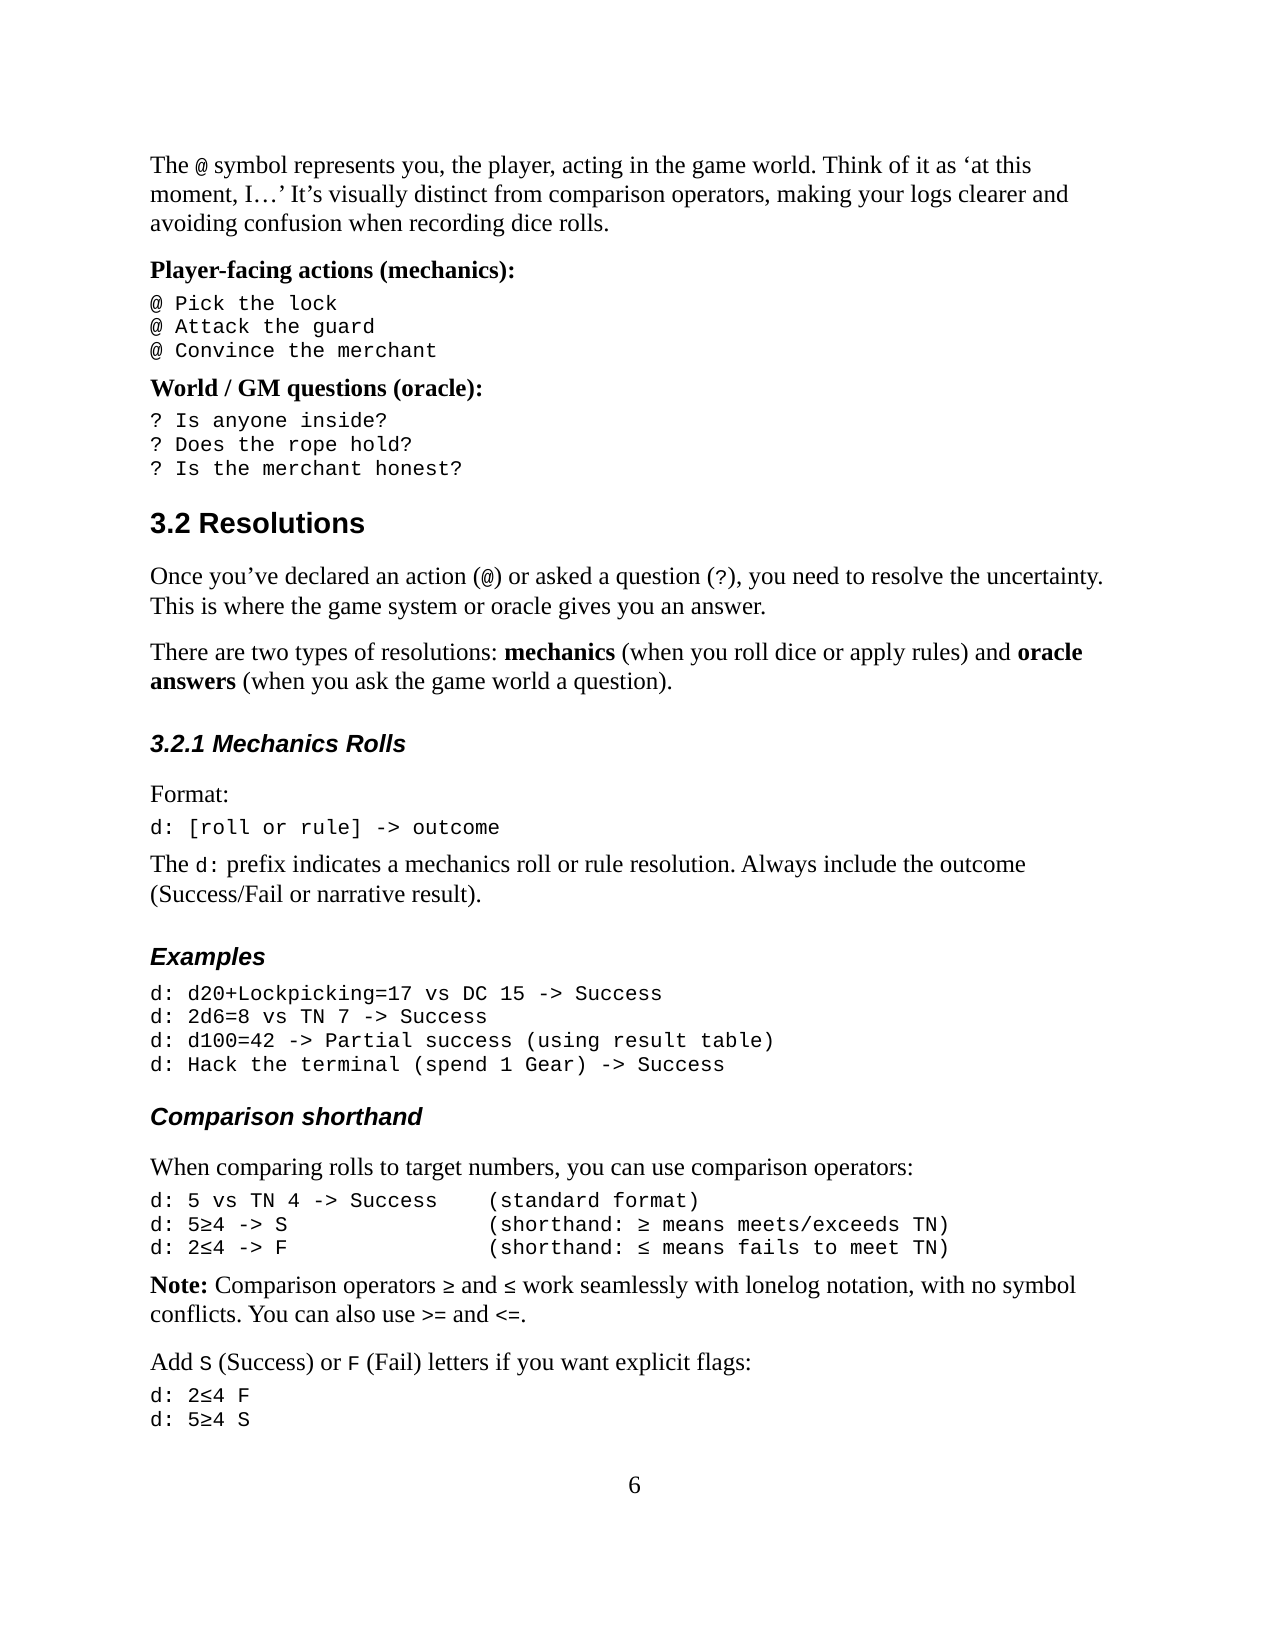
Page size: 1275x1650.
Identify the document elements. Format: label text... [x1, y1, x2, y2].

text World / GM questions (oracle): [150, 373, 1125, 401]
text When comparing rolls to target numbers, you can use comparison operators: [150, 1152, 1125, 1181]
text The @ symbol represents you, the player, acting in the game world. Think of it as ‘at this moment, I…’ It’s visually distinct from comparison operators, making your logs clearer and avoiding confusion when recording dice rolls. [150, 150, 1125, 237]
text d: 5≥4 S [150, 1409, 1125, 1433]
text @ Convince the merchant [150, 340, 1125, 364]
subtitle 3.2.1 Mechanics Rolls [150, 729, 1125, 757]
text d: [roll or rule] -> outcome [150, 817, 1125, 840]
text ? Does the rope hold? [150, 434, 1125, 458]
text Note: Comparison operators ≥ and ≤ work seamlessly with lonelog notation, with no symbol conflicts. You can also use >= and <=. [150, 1270, 1125, 1329]
text There are two types of resolutions: mechanics (when you roll dice or apply rules) and oracle answers (when you ask the game world a question). [150, 637, 1125, 695]
text d: 5≥4 -> S (shorthand: ≥ means meets/exceeds TN) [150, 1213, 1125, 1237]
text Add S (Success) or F (Fail) letters if you want explicit flags: [150, 1347, 1125, 1376]
text Format: [150, 779, 1125, 808]
text Once you’ve declared an action (@) or asked a question (?), you need to resolve the uncertainty. This is where the game system or oracle gives you an answer. [150, 561, 1125, 619]
text d: d20+Lockpicking=17 vs DC 15 -> Success [150, 983, 1125, 1006]
text @ Pick the lock [150, 293, 1125, 316]
text @ Attack the guard [150, 316, 1125, 340]
text d: 2≤4 F [150, 1385, 1125, 1409]
text ? Is the merchant honest? [150, 458, 1125, 481]
text ? Is anyone inside? [150, 410, 1125, 434]
subtitle Examples [150, 942, 1125, 970]
subtitle Comparison shorthand [150, 1102, 1125, 1131]
text d: 2d6=8 vs TN 7 -> Success [150, 1006, 1125, 1030]
subtitle 3.2 Resolutions [150, 506, 1125, 540]
text d: d100=42 -> Partial success (using result table) [150, 1030, 1125, 1053]
text d: 2≤4 -> F (shorthand: ≤ means fails to meet TN) [150, 1237, 1125, 1261]
text Player-facing actions (mechanics): [150, 255, 1125, 284]
text d: Hack the terminal (spend 1 Gear) -> Success [150, 1053, 1125, 1077]
text The d: prefix indicates a mechanics roll or rule resolution. Always include the outcome (Success/Fail or narrative result). [150, 849, 1125, 908]
text d: 5 vs TN 4 -> Success (standard format) [150, 1190, 1125, 1213]
